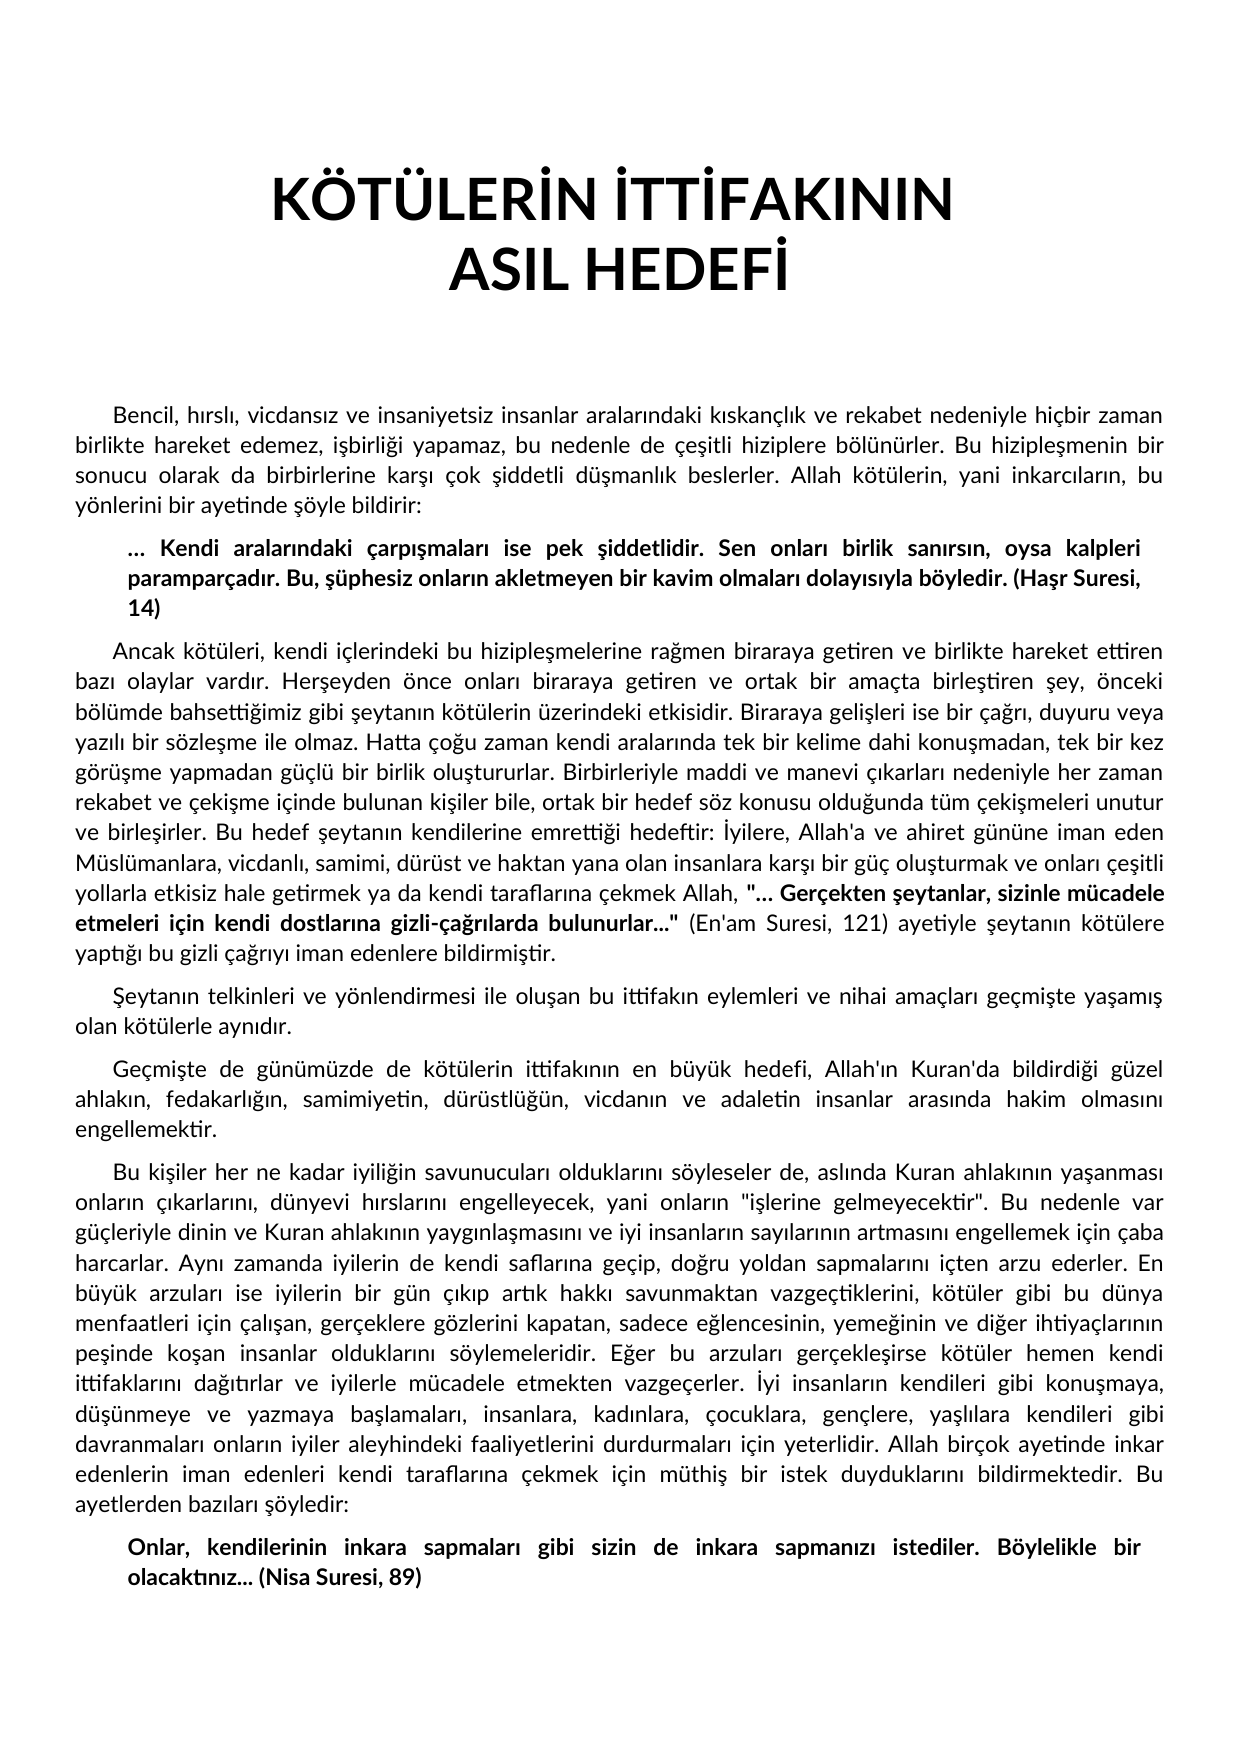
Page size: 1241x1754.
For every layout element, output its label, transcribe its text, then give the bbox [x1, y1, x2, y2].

text Onlar, kendilerinin inkara sapmaları gibi sizin de inkara sapmanızı istediler. Böylelikle bir olacaktınız... (Nisa Suresi, 89) [127, 1533, 1143, 1590]
text Bencil, hırslı, vicdansız ve insaniyetsiz insanlar aralarındaki kıskançlık ve rekabet nedeniyle hiçbir zaman birlikte hareket edemez, işbirliği yapamaz, bu nedenle de çeşitli hiziplere bölünürler. Bu hizipleşmenin bir sonucu olarak da birbirlerine karşı çok şiddetli düşmanlık beslerler. Allah kötülerin, yani inkarcıların, bu yönlerini bir ayetinde şöyle bildirir: [75, 400, 1165, 518]
subtitle KÖTÜLERİN İTTİFAKININ ASIL HEDEFİ [75, 162, 1165, 302]
text Bu kişiler her ne kadar iyiliğin savunucuları olduklarını söyleseler de, aslında Kuran ahlakının yaşanması onların çıkarlarını, dünyevi hırslarını engelleyecek, yani onların "işlerine gelmeyecektir". Bu nedenle var güçleriyle dinin ve Kuran ahlakının yaygınlaşmasını ve iyi insanların sayılarının artmasını engellemek için çaba harcarlar. Aynı zamanda iyilerin de kendi saflarına geçip, doğru yoldan sapmalarını içten arzu ederler. En büyük arzuları ise iyilerin bir gün çıkıp artık hakkı savunmaktan vazgeçtiklerini, kötüler gibi bu dünya menfaatleri için çalışan, gerçeklere gözlerini kapatan, sadece eğlencesinin, yemeğinin ve diğer ihtiyaçlarının peşinde koşan insanlar olduklarını söylemeleridir. Eğer bu arzuları gerçekleşirse kötüler hemen kendi ittifaklarını dağıtırlar ve iyilerle mücadele etmekten vazgeçerler. İyi insanların kendileri gibi konuşmaya, düşünmeye ve yazmaya başlamaları, insanlara, kadınlara, çocuklara, gençlere, yaşlılara kendileri gibi davranmaları onların iyiler aleyhindeki faaliyetlerini durdurmaları için yeterlidir. Allah birçok ayetinde inkar edenlerin iman edenleri kendi taraflarına çekmek için müthiş bir istek duyduklarını bildirmektedir. Bu ayetlerden bazıları şöyledir: [75, 1158, 1165, 1517]
text Ancak kötüleri, kendi içlerindeki bu hizipleşmelerine rağmen biraraya getiren ve birlikte hareket ettiren bazı olaylar vardır. Herşeyden önce onları biraraya getiren ve ortak bir amaçta birleştiren şey, önceki bölümde bahsettiğimiz gibi şeytanın kötülerin üzerindeki etkisidir. Biraraya gelişleri ise bir çağrı, duyuru veya yazılı bir sözleşme ile olmaz. Hatta çoğu zaman kendi aralarında tek bir kelime dahi konuşmadan, tek bir kez görüşme yapmadan güçlü bir birlik oluştururlar. Birbirleriyle maddi ve manevi çıkarları nedeniyle her zaman rekabet ve çekişme içinde bulunan kişiler bile, ortak bir hedef söz konusu olduğunda tüm çekişmeleri unutur ve birleşirler. Bu hedef şeytanın kendilerine emrettiği hedeftir: İyilere, Allah'a ve ahiret gününe iman eden Müslümanlara, vicdanlı, samimi, dürüst ve haktan yana olan insanlara karşı bir güç oluşturmak ve onları çeşitli yollarla etkisiz hale getirmek ya da kendi taraflarına çekmek Allah, "… Gerçekten şeytanlar, sizinle mücadele etmeleri için kendi dostlarına gizli-çağrılarda bulunurlar..." (En'am Suresi, 121) ayetiyle şeytanın kötülere yaptığı bu gizli çağrıyı iman edenlere bildirmiştir. [75, 637, 1165, 966]
text … Kendi aralarındaki çarpışmaları ise pek şiddetlidir. Sen onları birlik sanırsın, oysa kalpleri paramparçadır. Bu, şüphesiz onların akletmeyen bir kavim olmaları dolayısıyla böyledir. (Haşr Suresi, 14) [127, 534, 1143, 622]
text Şeytanın telkinleri ve yönlendirmesi ile oluşan bu ittifakın eylemleri ve nihai amaçları geçmişte yaşamış olan kötülerle aynıdır. [75, 982, 1165, 1039]
text Geçmişte de günümüzde de kötülerin ittifakının en büyük hedefi, Allah'ın Kuran'da bildirdiği güzel ahlakın, fedakarlığın, samimiyetin, dürüstlüğün, vicdanın ve adaletin insanlar arasında hakim olmasını engellemektir. [75, 1054, 1165, 1142]
